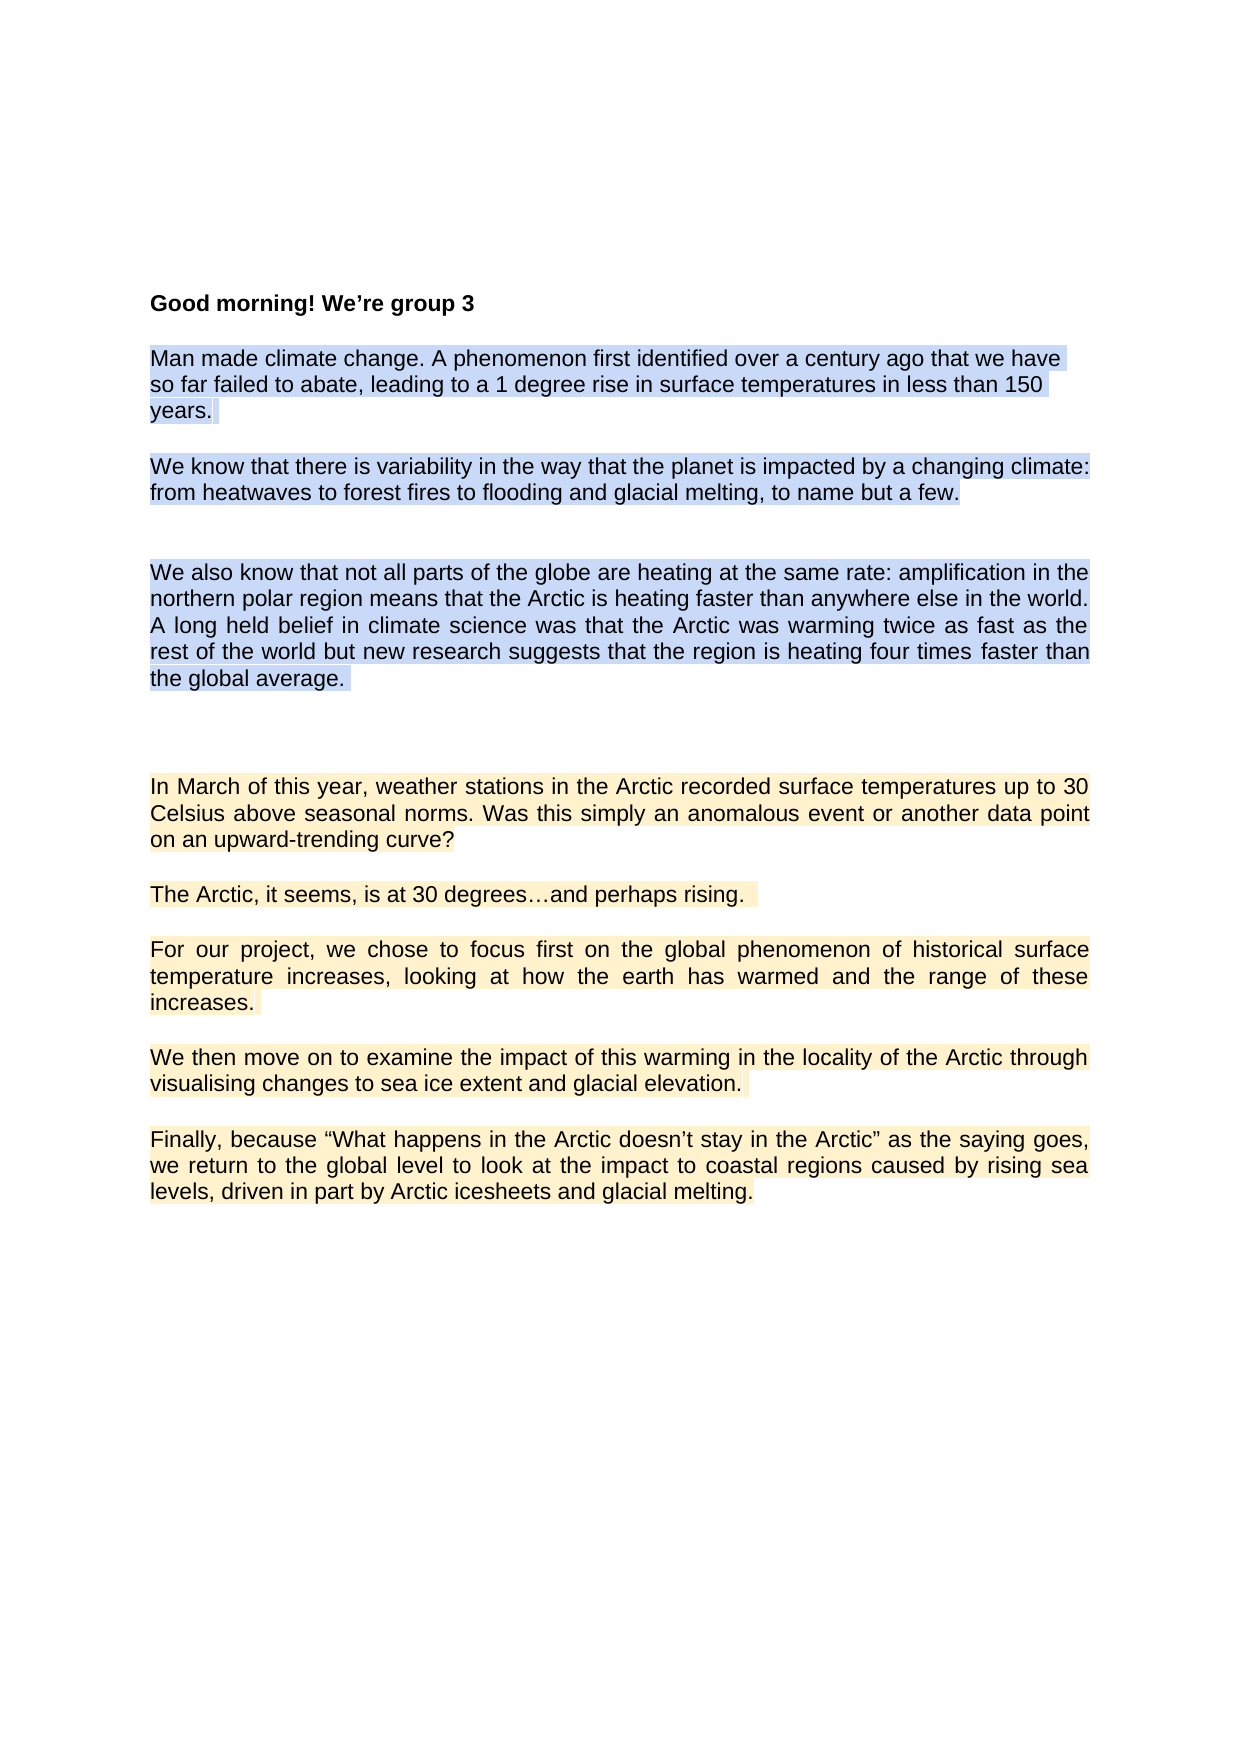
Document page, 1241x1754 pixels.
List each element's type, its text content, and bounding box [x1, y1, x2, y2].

text We also know that not all parts of the globe are heating at the same rate: amplification in the northern polar region means that the Arctic is heating faster than anywhere else in the world. A long held belief in climate science was that the Arctic was warming twice as fast as the rest of the world but new research suggests that the region is heating four times faster than the global average. [150, 559, 1090, 691]
text In March of this year, weather stations in the Arctic recorded surface temperatures up to 30 Celsius above seasonal norms. Was this simply an anomalous event or another data point on an upward-trending curve? [150, 773, 1090, 852]
text Man made climate change. A phenomenon first identified over a century ago that we have so far failed to abate, leading to a 1 degree rise in surface temperatures in less than 150 years. [150, 345, 1090, 424]
text We then move on to examine the impact of this warming in the locality of the Arctic through visualising changes to sea ice extent and glacial elevation. [150, 1044, 1090, 1097]
text Good morning! We’re group 3 [150, 290, 1090, 316]
text Finally, because “What happens in the Arctic doesn’t stay in the Arctic” as the saying goes, we return to the global level to look at the impact to coastal regions caused by rising sea levels, driven in part by Arctic icesheets and glacial melting. [150, 1126, 1090, 1204]
text The Arctic, it seems, is at 30 degrees…and perhaps rising. [150, 881, 1090, 907]
text For our project, we chose to focus first on the global phenomenon of historical surface temperature increases, looking at how the earth has warmed and the range of these increases. [150, 936, 1090, 1015]
text We know that there is variability in the way that the planet is impacted by a changing climate: from heatwaves to forest fires to flooding and glacial melting, to name but a few. [150, 453, 1090, 505]
